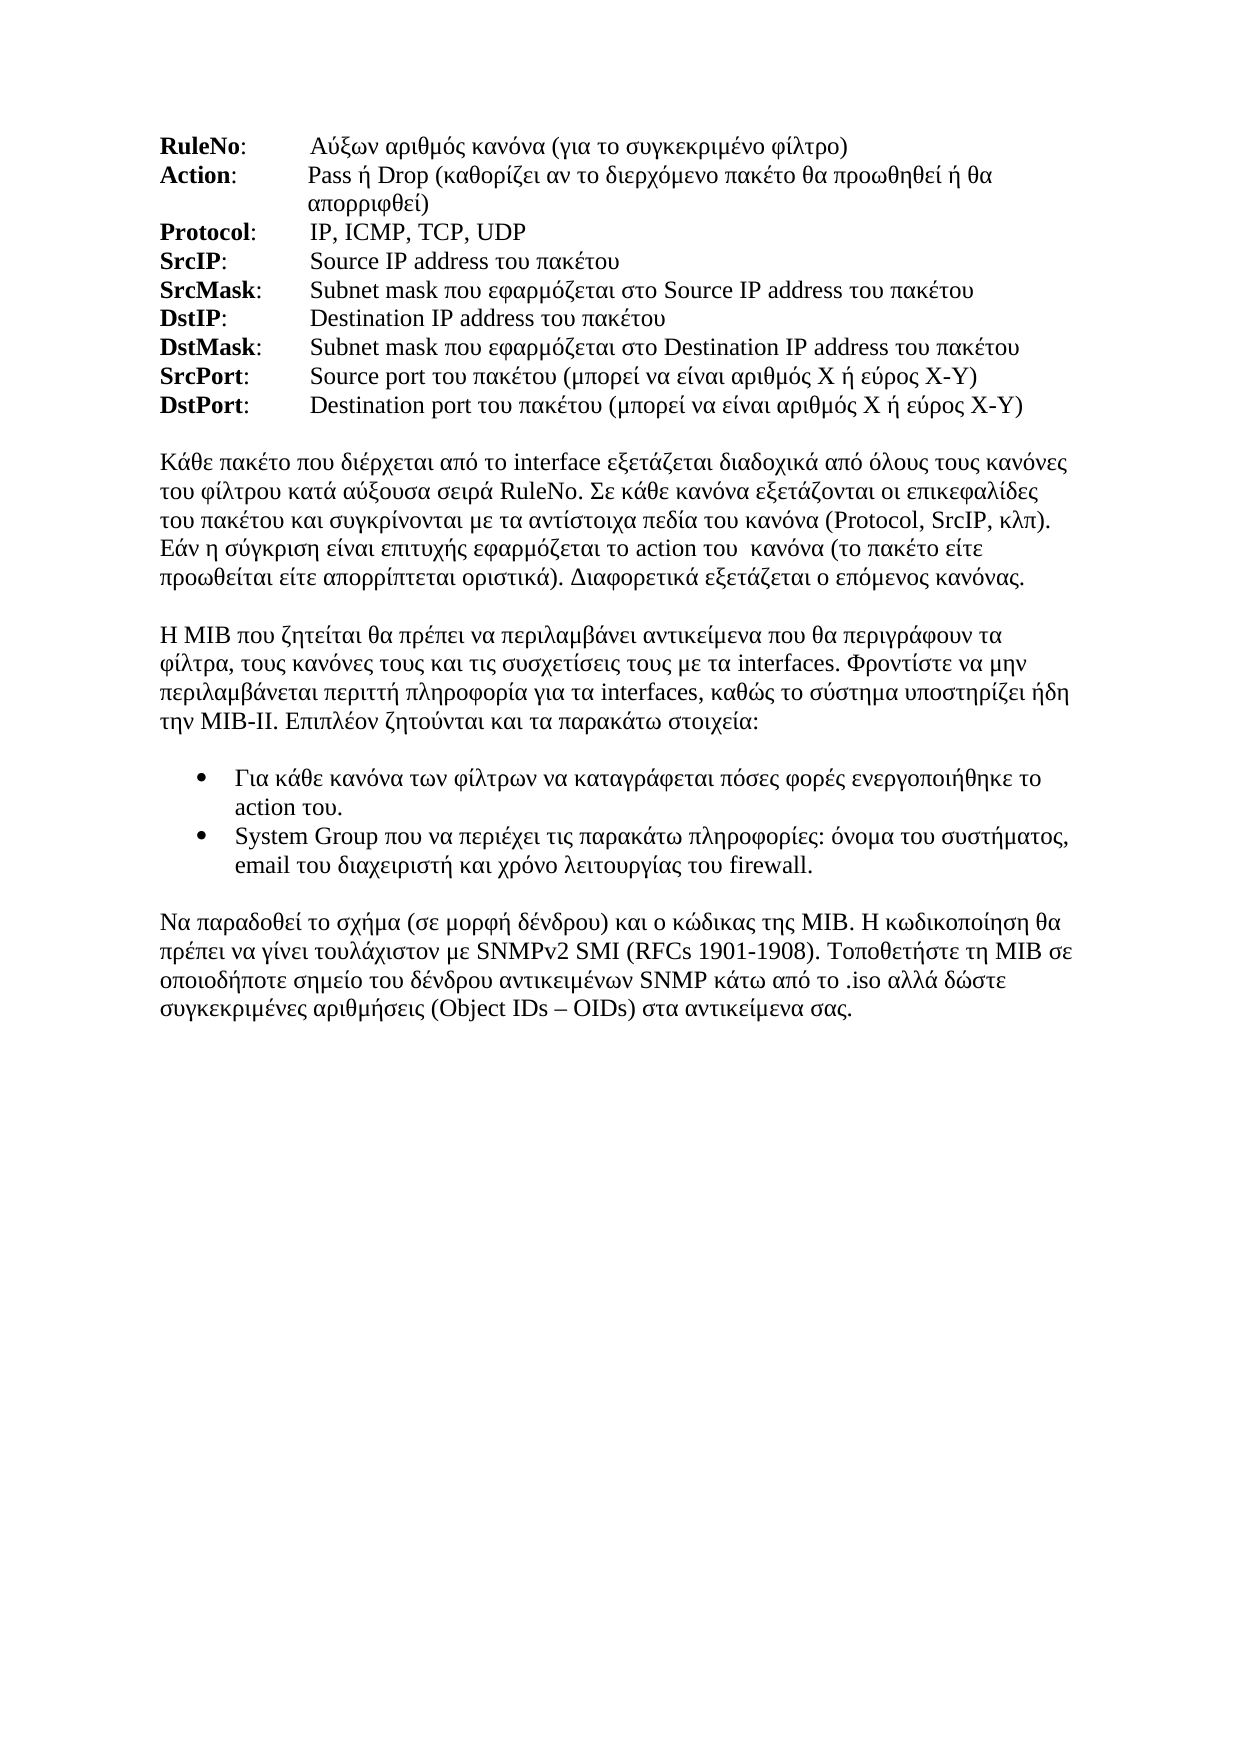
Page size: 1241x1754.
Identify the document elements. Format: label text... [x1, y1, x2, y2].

text DstPort: Destination port του πακέτου (μπορεί να είναι αριθμός Χ ή εύρος Χ-Υ) [159, 390, 1078, 418]
text RuleNo: Αύξων αριθμός κανόνα (για το συγκεκριμένο φίλτρο) [159, 131, 1078, 160]
text Action: Pass ή Drop (καθορίζει αν το διερχόμενο πακέτο θα προωθηθεί ή θα απορριφθεί) [159, 160, 1078, 217]
text SrcMask: Subnet mask που εφαρμόζεται στο Source IP address του πακέτου [159, 275, 1078, 303]
text Να παραδοθεί το σχήμα (σε μορφή δένδρου) και ο κώδικας της MIB. Η κωδικοποίηση θα πρέπει να γίνει τουλάχιστον με SNMPv2 SMI (RFCs 1901-1908). Τοποθετήστε τη MIB σε οποιοδήποτε σημείο του δένδρου αντικειμένων SNMP κάτω από το .iso αλλά δώστε συγκεκριμένες αριθμήσεις (Object IDs – OIDs) στα αντικείμενα σας. [159, 907, 1078, 1022]
text Protocol: IP, ICMP, TCP, UDP [159, 217, 1078, 246]
text Κάθε πακέτο που διέρχεται από το interface εξετάζεται διαδοχικά από όλους τους κανόνες του φίλτρου κατά αύξουσα σειρά RuleNo. Σε κάθε κανόνα εξετάζονται οι επικεφαλίδες του πακέτου και συγκρίνονται με τα αντίστοιχα πεδία του κανόνα (Protocol, SrcIP, κλπ). Εάν η σύγκριση είναι επιτυχής εφαρμόζεται το action του κανόνα (το πακέτο είτε προωθείται είτε απορρίπτεται οριστικά). Διαφορετικά εξετάζεται ο επόμενος κανόνας. [159, 447, 1078, 591]
text DstMask: Subnet mask που εφαρμόζεται στο Destination IP address του πακέτου [159, 332, 1078, 361]
list System Group που να περιέχει τις παρακάτω πληροφορίες: όνομα του συστήματος, email του διαχειριστή και χρόνο λειτουργίας του firewall. [197, 821, 1078, 878]
text SrcIP: Source IP address του πακέτου [159, 246, 1078, 275]
text SrcPort: Source port του πακέτου (μπορεί να είναι αριθμός Χ ή εύρος Χ-Υ) [159, 361, 1078, 390]
text Η ΜΙΒ που ζητείται θα πρέπει να περιλαμβάνει αντικείμενα που θα περιγράφουν τα φίλτρα, τους κανόνες τους και τις συσχετίσεις τους με τα interfaces. Φροντίστε να μην περιλαμβάνεται περιττή πληροφορία για τα interfaces, καθώς το σύστημα υποστηρίζει ήδη την ΜΙΒ-ΙΙ. Επιπλέον ζητούνται και τα παρακάτω στοιχεία: [159, 620, 1078, 735]
text DstIP: Destination IP address του πακέτου [159, 303, 1078, 332]
list Για κάθε κανόνα των φίλτρων να καταγράφεται πόσες φορές ενεργοποιήθηκε το action του. [197, 763, 1078, 821]
